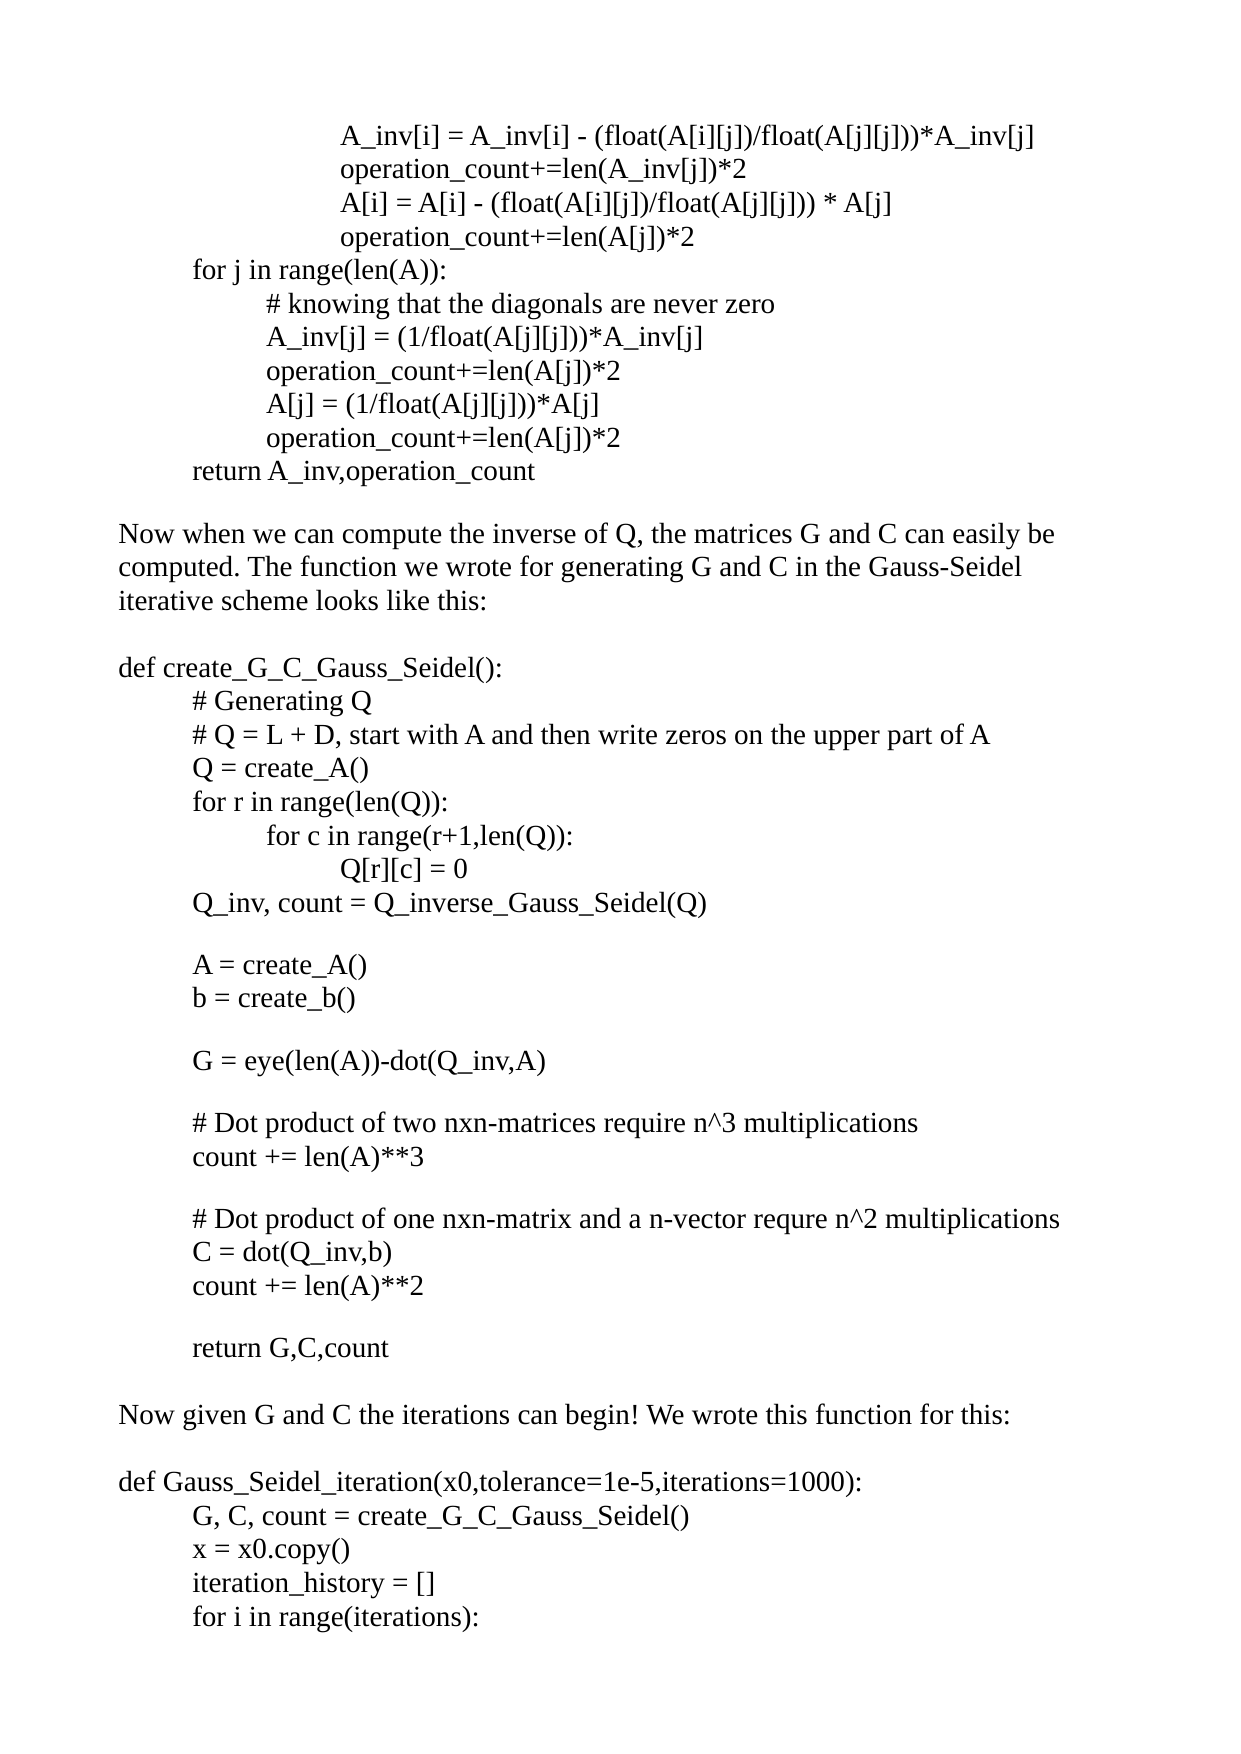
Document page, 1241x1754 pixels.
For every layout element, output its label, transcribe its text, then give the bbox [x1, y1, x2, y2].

text for j in range(len(A)): [118, 252, 1122, 286]
text G, C, count = create_G_C_Gauss_Seidel() [118, 1498, 1122, 1532]
text A[j] = (1/float(A[j][j]))*A[j] [118, 386, 1122, 420]
text count += len(A)**2 [118, 1268, 1122, 1302]
text x = x0.copy() [118, 1532, 1122, 1565]
text return A_inv,operation_count [118, 453, 1122, 487]
text A[i] = A[i] - (float(A[i][j])/float(A[j][j])) * A[j] [118, 185, 1122, 219]
text # Dot product of one nxn-matrix and a n-vector requre n^2 multiplications [118, 1201, 1122, 1234]
text A_inv[j] = (1/float(A[j][j]))*A_inv[j] [118, 319, 1122, 353]
text # Dot product of two nxn-matrices require n^3 multiplications [118, 1105, 1122, 1139]
text for i in range(iterations): [118, 1599, 1122, 1632]
text G = eye(len(A))-dot(Q_inv,A) [118, 1043, 1122, 1076]
text return G,C,count Now given G and C the iterations can begin! We wrote this function for this: def Gauss_Seidel_iteration(x0,tolerance=1e-5,iterations=1000): [118, 1330, 1122, 1498]
text iteration_history = [] [118, 1565, 1122, 1599]
text A = create_A() [118, 947, 1122, 981]
text C = dot(Q_inv,b) [118, 1234, 1122, 1268]
text Q_inv, count = Q_inverse_Gauss_Seidel(Q) [118, 885, 1122, 918]
text for c in range(r+1,len(Q)): [118, 818, 1122, 851]
text Q[r][c] = 0 [118, 851, 1122, 885]
text operation_count+=len(A[j])*2 [118, 353, 1122, 386]
text def create_G_C_Gauss_Seidel(): [118, 650, 1122, 683]
text # Q = L + D, start with A and then write zeros on the upper part of A [118, 717, 1122, 751]
text b = create_b() [118, 981, 1122, 1014]
text Q = create_A() [118, 751, 1122, 784]
text Now when we can compute the inverse of Q, the matrices G and C can easily be computed. The function we wrote for generating G and C in the Gauss-Seidel iterative scheme looks like this: [118, 516, 1122, 650]
text operation_count+=len(A[j])*2 [118, 219, 1122, 252]
text operation_count+=len(A_inv[j])*2 [118, 152, 1122, 185]
text for r in range(len(Q)): [118, 784, 1122, 818]
text A_inv[i] = A_inv[i] - (float(A[i][j])/float(A[j][j]))*A_inv[j] [118, 118, 1122, 152]
text # Generating Q [118, 683, 1122, 717]
text count += len(A)**3 [118, 1139, 1122, 1172]
text operation_count+=len(A[j])*2 [118, 420, 1122, 453]
text # knowing that the diagonals are never zero [118, 286, 1122, 319]
